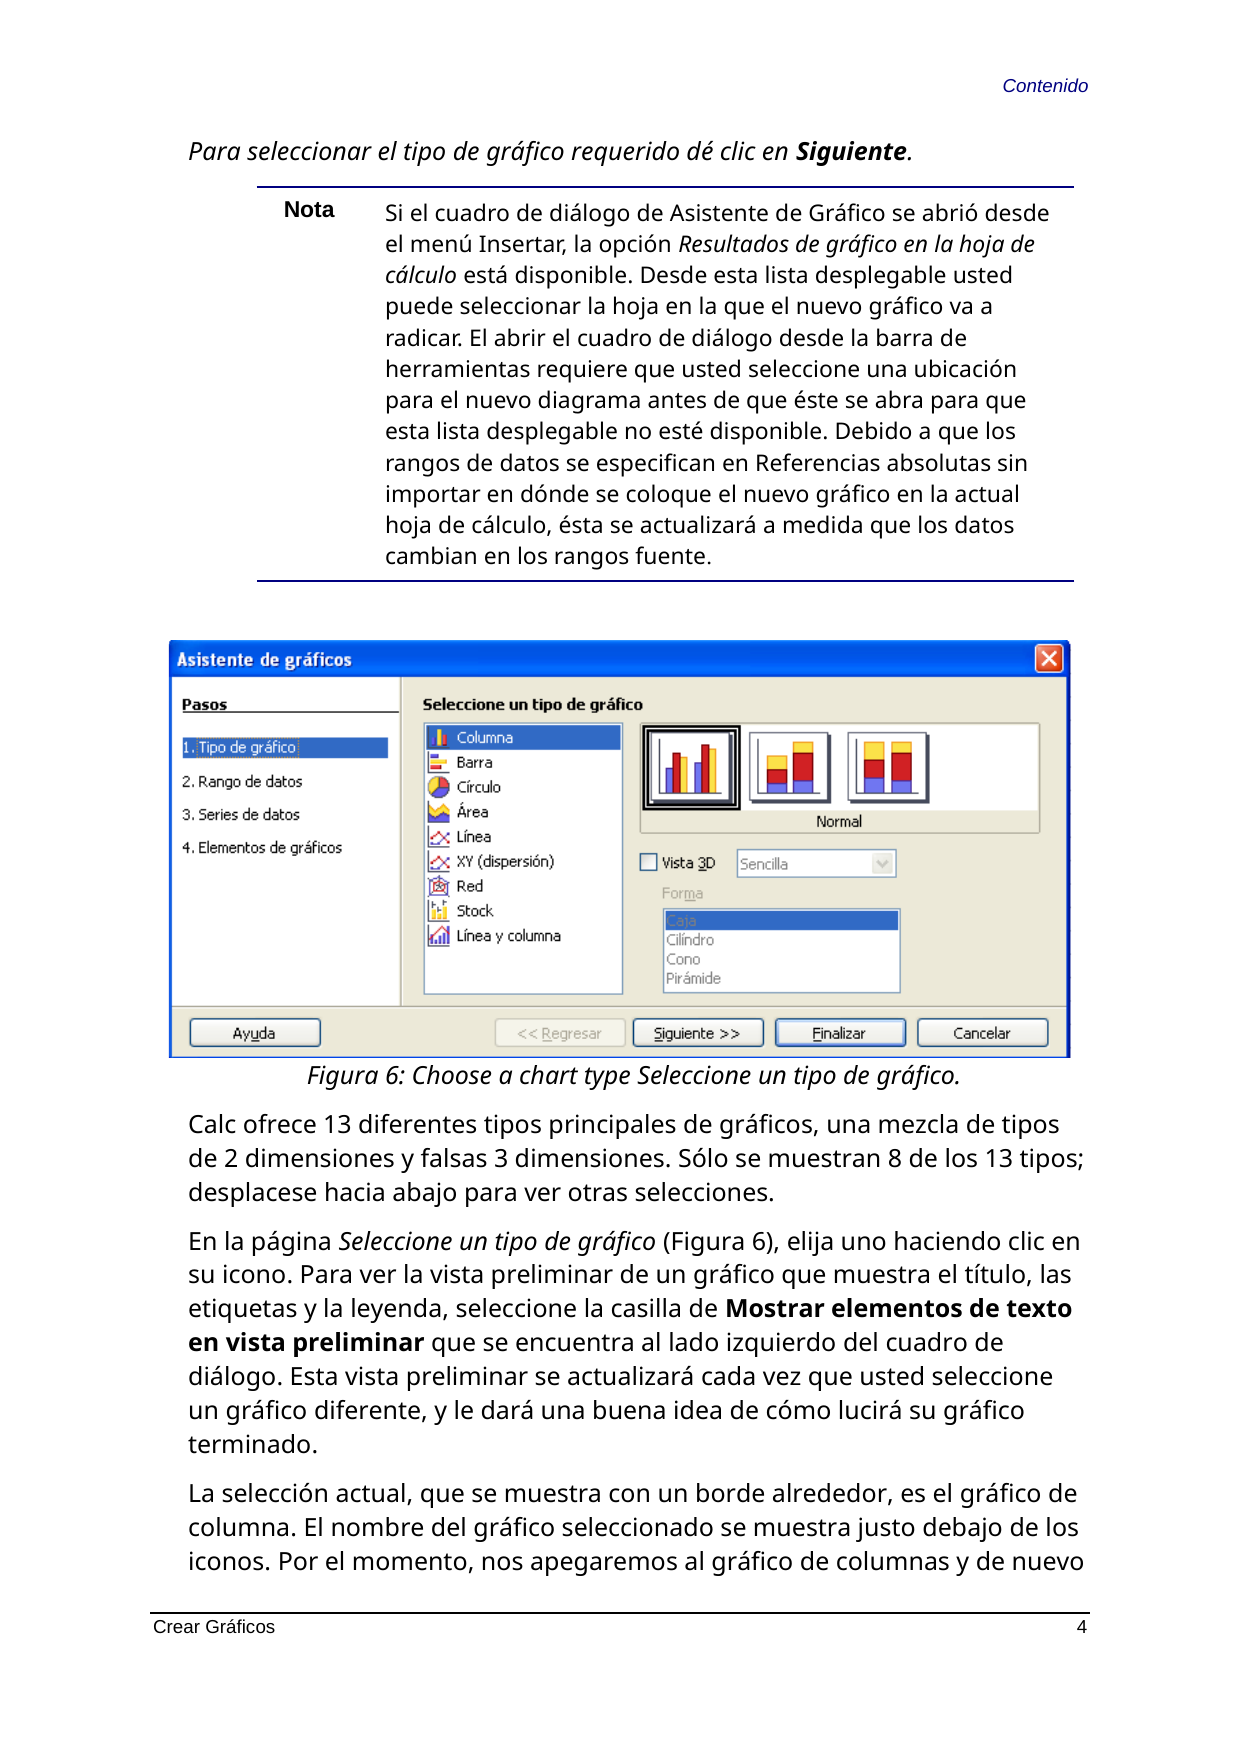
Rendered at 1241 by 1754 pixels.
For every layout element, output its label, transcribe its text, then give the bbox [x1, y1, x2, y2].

text Para seleccionar el tipo de gráfico requerido dé clic en Siguiente. [188, 134, 1090, 168]
text Figura 6: Choose a chart type Seleccione un tipo de gráfico. [188, 655, 1090, 1092]
table_header Si el cuadro de diálogo de Asistente de Gráfico se abrió desde el menú Insertar, la opción Resultados de gráfico en la hoja de cálculo está disponible. Desde esta lista desplegable usted puede seleccionar la hoja en la que el nuevo gráfico va a radicar. El abrir el cuadro de diálogo desde la barra de herramientas requiere que usted seleccione una ubicación para el nuevo diagrama antes de que éste se abra para que esta lista desplegable no esté disponible. Debido a que los rangos de datos se especifican en Referencias absolutas sin importar en dónde se coloque el nuevo gráfico en la actual hoja de cálculo, ésta se actualizará a medida que los datos cambian en los rangos fuente. [361, 188, 1074, 580]
text La selección actual, que se muestra con un borde alrededor, es el gráfico de columna. El nombre del gráfico seleccionado se muestra justo debajo de los iconos. Por el momento, nos apegaremos al gráfico de columnas y de nuevo [188, 1476, 1090, 1577]
text En la página Seleccione un tipo de gráfico (Figura 6), elija uno haciendo clic en su icono. Para ver la vista preliminar de un gráfico que muestra el título, las etiquetas y la leyenda, seleccione la casilla de Mostrar elementos de texto en vista preliminar que se encuentra al lado izquierdo del cuadro de diálogo. Esta vista preliminar se actualizará cada vez que usted seleccione un gráfico diferente, y le dará una buena idea de cómo lucirá su gráfico terminado. [188, 1223, 1090, 1461]
table_header Nota [257, 188, 361, 580]
text Calc ofrece 13 diferentes tipos principales de gráficos, una mezcla de tipos de 2 dimensiones y falsas 3 dimensiones. Sólo se muestran 8 de los 13 tipos; desplacese hacia abajo para ver otras selecciones. [188, 1106, 1090, 1208]
